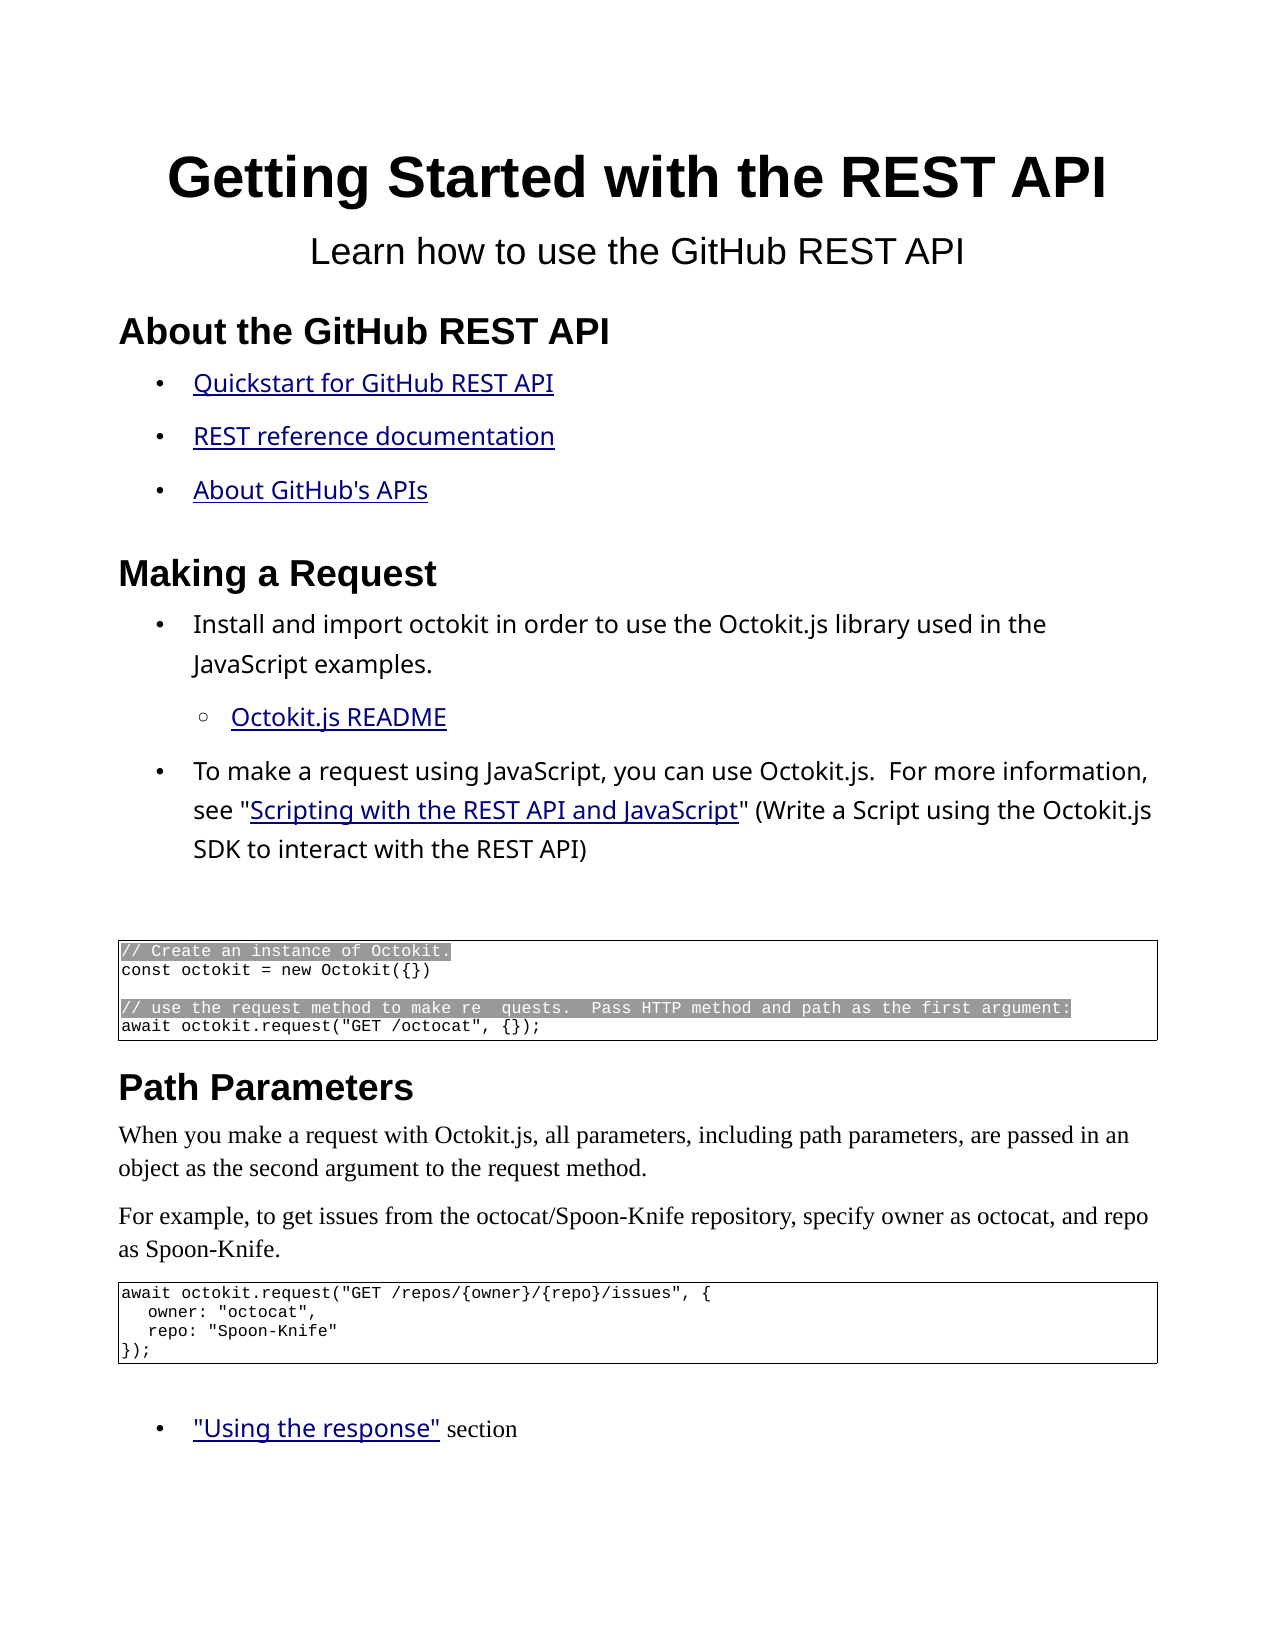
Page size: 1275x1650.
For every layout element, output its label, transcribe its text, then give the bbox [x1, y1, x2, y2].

text owner: "octocat", [119, 1301, 1157, 1319]
text }); [119, 1338, 1157, 1363]
text const octokit = new Octokit({}) [119, 958, 1157, 980]
list Octokit.js README [193, 700, 1157, 734]
list About GitHub's APIs [156, 473, 1157, 507]
text repo: "Spoon-Knife" [119, 1319, 1157, 1338]
list REST reference documentation [156, 419, 1157, 453]
text For example, to get issues from the octocat/Spoon-Knife repository, specify owner as octocat, and repo as Spoon-Knife. [118, 1201, 1157, 1263]
list Install and import octokit in order to use the Octokit.js library used in the JavaScript examples. [156, 607, 1157, 680]
subtitle Making a Request [118, 551, 1157, 594]
text // use the request method to make re quests. Pass HTTP method and path as the first argument: [119, 996, 1157, 1015]
text await octokit.request("GET /repos/{owner}/{repo}/issues", { [119, 1283, 1157, 1301]
list Quickstart for GitHub REST API [156, 365, 1157, 399]
title Getting Started with the REST API [118, 143, 1157, 210]
list To make a request using JavaScript, you can use Octokit.js. For more information, see "Scripting with the REST API and JavaScript" (Write a Script using the Octokit.js SDK to interact with the REST API) [156, 754, 1157, 866]
text // Create an instance of Octokit. [119, 941, 1157, 958]
subtitle Learn how to use the GitHub REST API [118, 229, 1157, 272]
subtitle Path Parameters [118, 1065, 1157, 1108]
list "Using the response" section [156, 1411, 1157, 1445]
text When you make a request with Octokit.js, all parameters, including path parameters, are passed in an object as the second argument to the request method. [118, 1121, 1157, 1182]
text await octokit.request("GET /octocat", {}); [119, 1015, 1157, 1040]
subtitle About the GitHub REST API [118, 309, 1157, 353]
